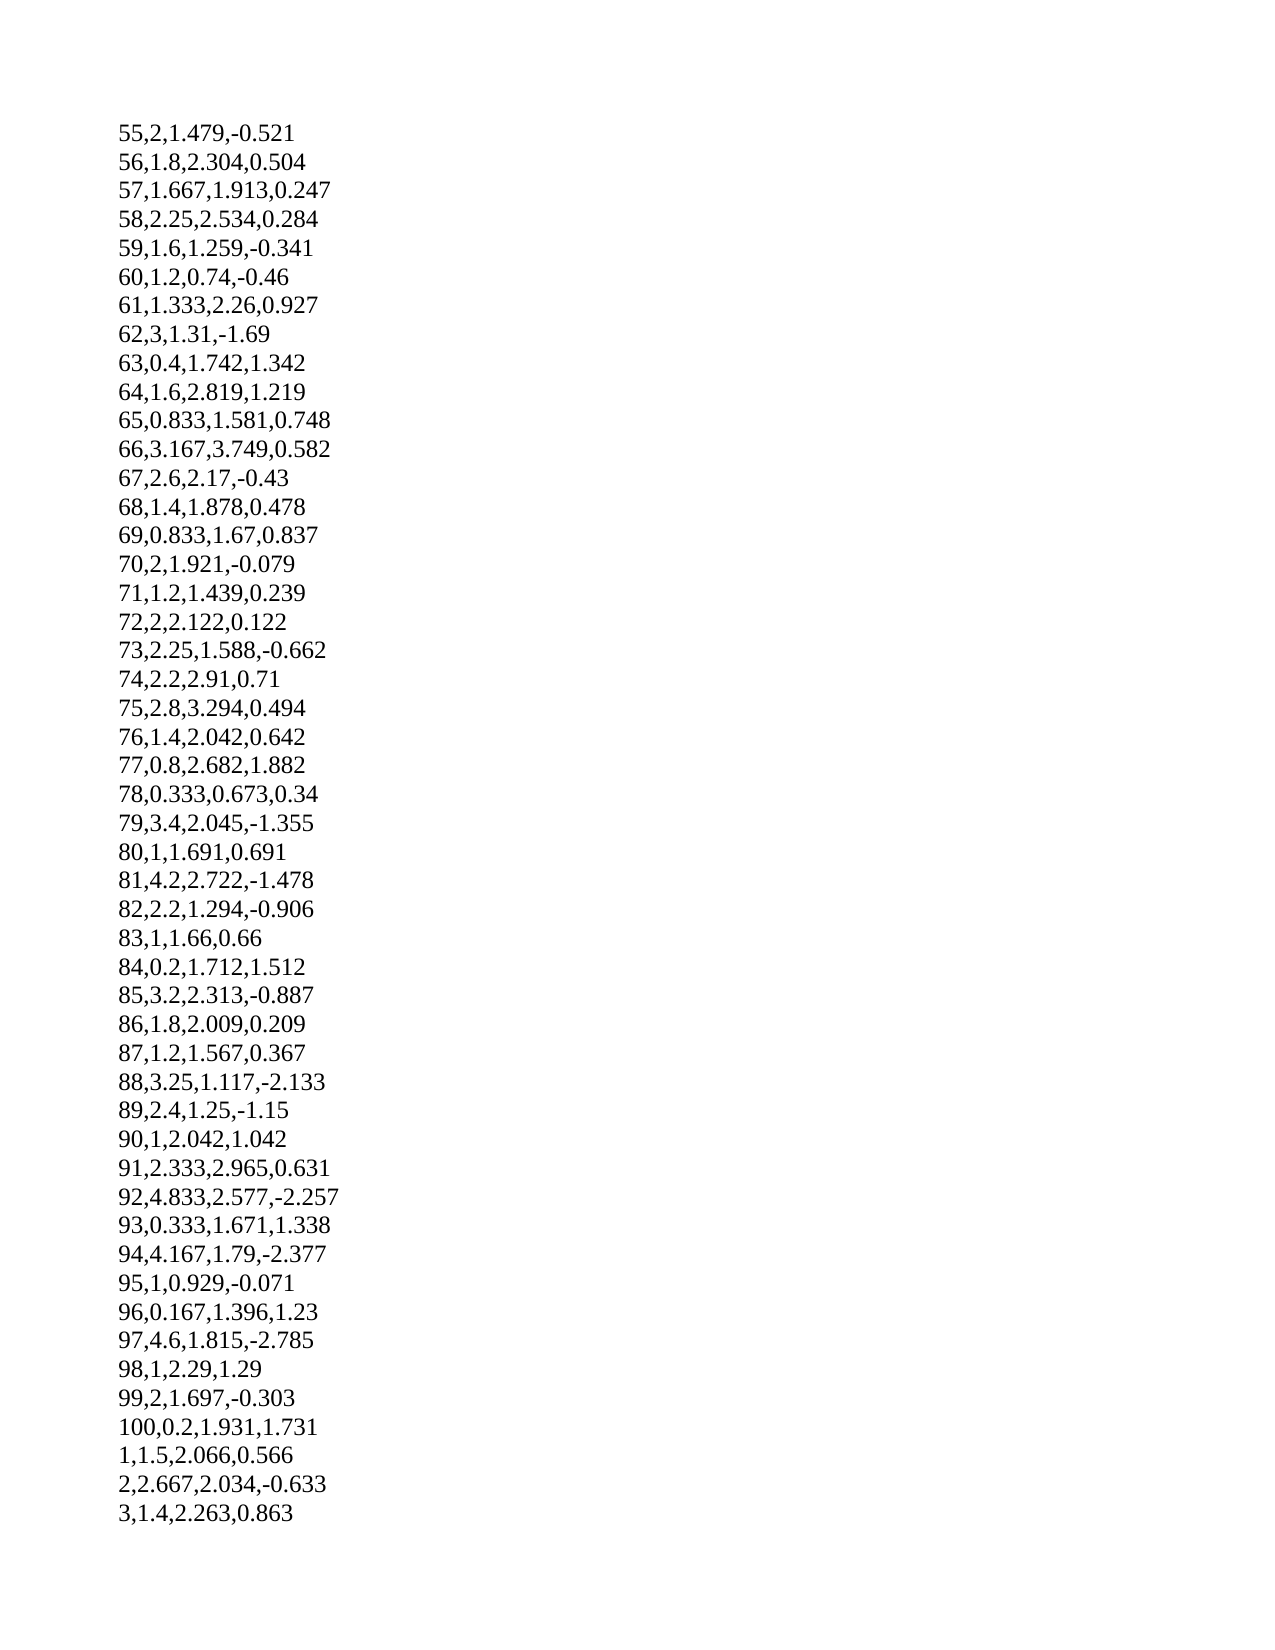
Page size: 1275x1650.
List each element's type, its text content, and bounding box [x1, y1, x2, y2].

text 84,0.2,1.712,1.512 [118, 952, 1157, 981]
text 86,1.8,2.009,0.209 [118, 1009, 1157, 1038]
text 74,2.2,2.91,0.71 [118, 664, 1157, 693]
text 88,3.25,1.117,-2.133 [118, 1067, 1157, 1096]
text 95,1,0.929,-0.071 [118, 1268, 1157, 1297]
text 73,2.25,1.588,-0.662 [118, 636, 1157, 664]
text 76,1.4,2.042,0.642 [118, 722, 1157, 751]
text 90,1,2.042,1.042 [118, 1124, 1157, 1153]
text 61,1.333,2.26,0.927 [118, 291, 1157, 319]
text 89,2.4,1.25,-1.15 [118, 1096, 1157, 1124]
text 58,2.25,2.534,0.284 [118, 204, 1157, 233]
text 97,4.6,1.815,-2.785 [118, 1326, 1157, 1354]
text 63,0.4,1.742,1.342 [118, 348, 1157, 377]
text 2,2.667,2.034,-0.633 [118, 1469, 1157, 1498]
text 100,0.2,1.931,1.731 [118, 1412, 1157, 1441]
text 57,1.667,1.913,0.247 [118, 176, 1157, 204]
text 82,2.2,1.294,-0.906 [118, 894, 1157, 923]
text 56,1.8,2.304,0.504 [118, 147, 1157, 176]
text 62,3,1.31,-1.69 [118, 319, 1157, 348]
text 65,0.833,1.581,0.748 [118, 406, 1157, 434]
text 72,2,2.122,0.122 [118, 607, 1157, 636]
text 87,1.2,1.567,0.367 [118, 1038, 1157, 1067]
text 69,0.833,1.67,0.837 [118, 521, 1157, 549]
text 59,1.6,1.259,-0.341 [118, 233, 1157, 262]
text 64,1.6,2.819,1.219 [118, 377, 1157, 406]
text 66,3.167,3.749,0.582 [118, 434, 1157, 463]
text 99,2,1.697,-0.303 [118, 1383, 1157, 1412]
text 1,1.5,2.066,0.566 [118, 1441, 1157, 1469]
text 71,1.2,1.439,0.239 [118, 578, 1157, 607]
text 91,2.333,2.965,0.631 [118, 1153, 1157, 1182]
text 68,1.4,1.878,0.478 [118, 492, 1157, 521]
text 98,1,2.29,1.29 [118, 1354, 1157, 1383]
text 96,0.167,1.396,1.23 [118, 1297, 1157, 1326]
text 77,0.8,2.682,1.882 [118, 751, 1157, 779]
text 55,2,1.479,-0.521 [118, 118, 1157, 147]
text 3,1.4,2.263,0.863 [118, 1498, 1157, 1527]
text 85,3.2,2.313,-0.887 [118, 981, 1157, 1009]
text 79,3.4,2.045,-1.355 [118, 808, 1157, 837]
text 81,4.2,2.722,-1.478 [118, 866, 1157, 894]
text 70,2,1.921,-0.079 [118, 549, 1157, 578]
text 83,1,1.66,0.66 [118, 923, 1157, 952]
text 92,4.833,2.577,-2.257 [118, 1182, 1157, 1211]
text 94,4.167,1.79,-2.377 [118, 1239, 1157, 1268]
text 67,2.6,2.17,-0.43 [118, 463, 1157, 492]
text 60,1.2,0.74,-0.46 [118, 262, 1157, 291]
text 78,0.333,0.673,0.34 [118, 779, 1157, 808]
text 93,0.333,1.671,1.338 [118, 1211, 1157, 1239]
text 75,2.8,3.294,0.494 [118, 693, 1157, 722]
text 80,1,1.691,0.691 [118, 837, 1157, 866]
